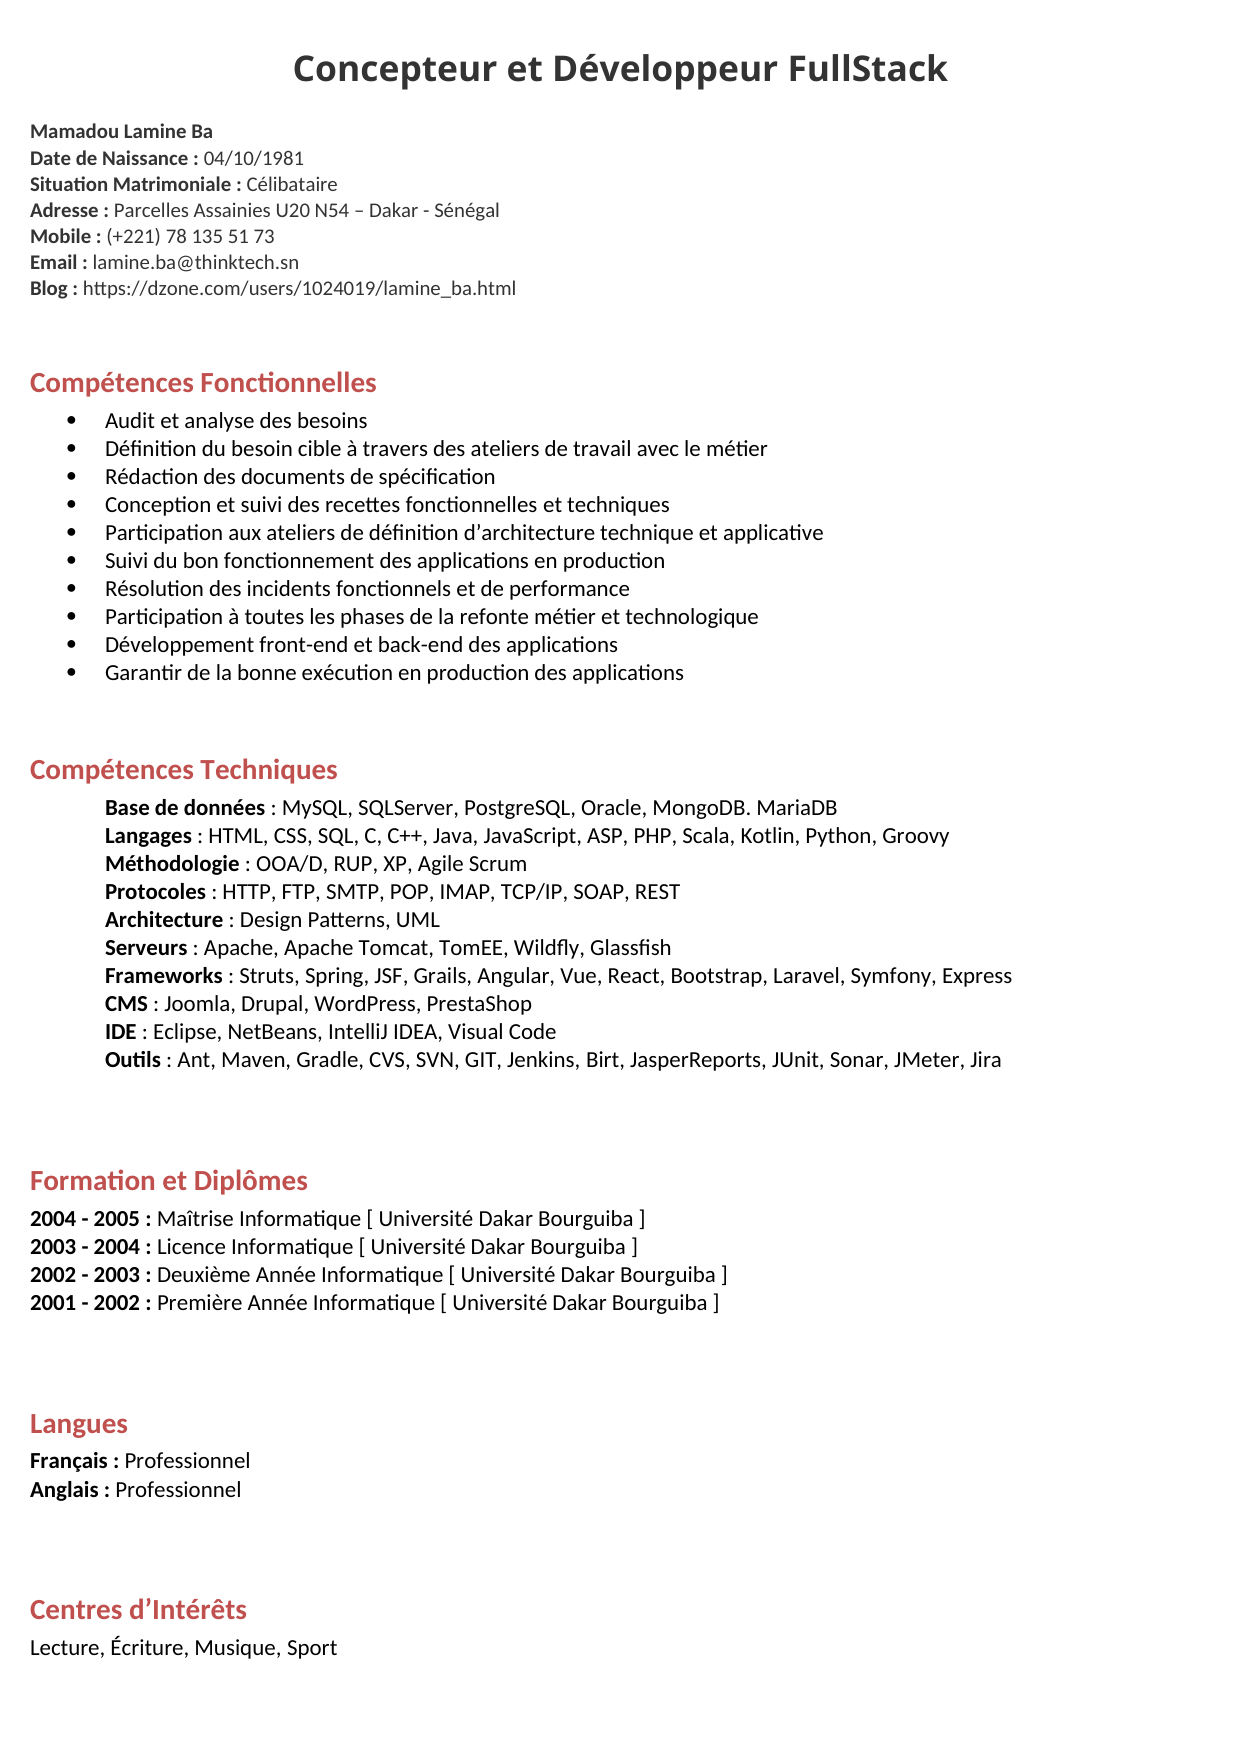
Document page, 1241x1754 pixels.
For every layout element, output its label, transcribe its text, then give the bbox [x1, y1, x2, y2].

list Résolution des incidents fonctionnels et de performance [67, 574, 1211, 602]
list Outils : Ant, Maven, Gradle, CVS, SVN, GIT, Jenkins, Birt, JasperReports, JUnit, Sonar, JMeter, Jira [105, 1046, 1211, 1073]
text Langues [30, 1405, 1211, 1440]
text Formation et Diplômes [30, 1162, 1211, 1198]
list Architecture : Design Patterns, UML [105, 905, 1211, 933]
text Situation Matrimoniale : Célibataire [30, 171, 1211, 196]
list Serveurs : Apache, Apache Tomcat, TomEE, Wildfly, Glassfish [105, 933, 1211, 961]
list Frameworks : Struts, Spring, JSF, Grails, Angular, Vue, React, Bootstrap, Laravel, Symfony, Express [105, 961, 1211, 989]
text Centres d’Intérêts [30, 1591, 1211, 1627]
list Méthodologie : OOA/D, RUP, XP, Agile Scrum [105, 849, 1211, 877]
list Rédaction des documents de spécification [67, 462, 1211, 490]
list Définition du besoin cible à travers des ateliers de travail avec le métier [67, 434, 1211, 462]
text Mobile : (+221) 78 135 51 73 [30, 223, 1211, 248]
text 2003 - 2004 : Licence Informatique [ Université Dakar Bourguiba ] [30, 1232, 1211, 1260]
text Français : Professionnel [30, 1447, 1211, 1475]
list Garantir de la bonne exécution en production des applications [67, 658, 1211, 686]
list Audit et analyse des besoins [67, 406, 1211, 434]
list CMS : Joomla, Drupal, WordPress, PrestaShop [105, 989, 1211, 1017]
list Participation aux ateliers de définition d’architecture technique et applicative [67, 518, 1211, 546]
text Anglais : Professionnel [30, 1475, 1211, 1503]
text Mamadou Lamine Ba [30, 119, 1211, 144]
text 2001 - 2002 : Première Année Informatique [ Université Dakar Bourguiba ] [30, 1288, 1211, 1316]
text Compétences Techniques [30, 751, 1211, 787]
text Date de Naissance : 04/10/1981 [30, 145, 1211, 170]
list Langages : HTML, CSS, SQL, C, C++, Java, JavaScript, ASP, PHP, Scala, Kotlin, Python, Groovy [105, 821, 1211, 849]
list Participation à toutes les phases de la refonte métier et technologique [67, 602, 1211, 630]
text Blog : https://dzone.com/users/1024019/lamine_ba.html [30, 275, 1211, 300]
text Concepteur et Développeur FullStack [30, 44, 1211, 92]
list Base de données : MySQL, SQLServer, PostgreSQL, Oracle, MongoDB. MariaDB [105, 793, 1211, 821]
text Email : lamine.ba@thinktech.sn [30, 249, 1211, 274]
text 2004 - 2005 : Maîtrise Informatique [ Université Dakar Bourguiba ] [30, 1204, 1211, 1232]
text Lecture, Écriture, Musique, Sport [30, 1633, 1211, 1661]
text 2002 - 2003 : Deuxième Année Informatique [ Université Dakar Bourguiba ] [30, 1260, 1211, 1288]
list IDE : Eclipse, NetBeans, IntelliJ IDEA, Visual Code [105, 1017, 1211, 1046]
text Compétences Fonctionnelles [30, 364, 1211, 399]
text Adresse : Parcelles Assainies U20 N54 – Dakar - Sénégal [30, 197, 1211, 222]
list Développement front-end et back-end des applications [67, 630, 1211, 658]
list Suivi du bon fonctionnement des applications en production [67, 546, 1211, 574]
list Conception et suivi des recettes fonctionnelles et techniques [67, 490, 1211, 518]
list Protocoles : HTTP, FTP, SMTP, POP, IMAP, TCP/IP, SOAP, REST [105, 877, 1211, 905]
